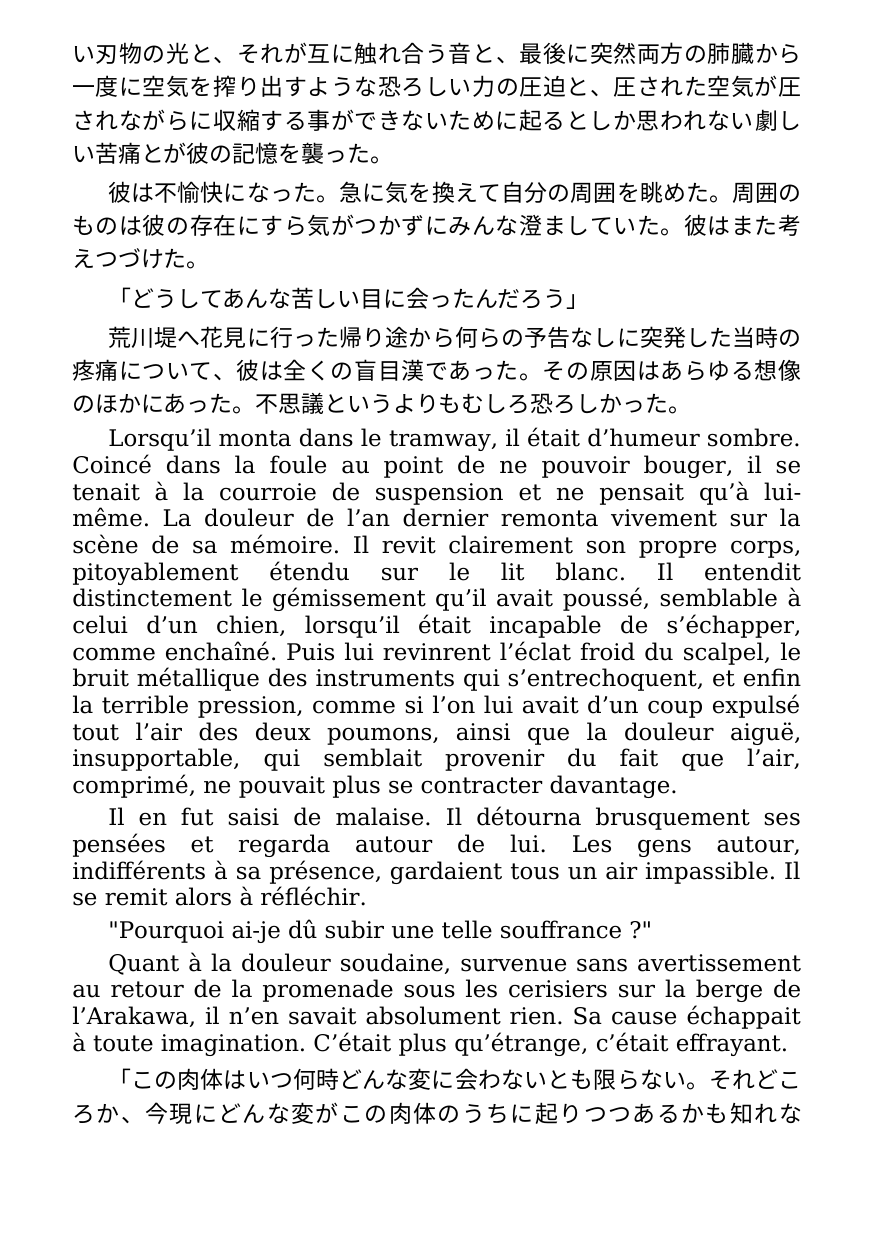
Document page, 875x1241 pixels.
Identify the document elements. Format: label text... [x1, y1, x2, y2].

text Lorsqu’il monta dans le tramway, il était d’humeur sombre. Coincé dans la foule au point de ne pouvoir bouger, il se tenait à la courroie de suspension et ne pensait qu’à lui-même. La douleur de l’an dernier remonta vivement sur la scène de sa mémoire. Il revit clairement son propre corps, pitoyablement étendu sur le lit blanc. Il entendit distinctement le gémissement qu’il avait poussé, semblable à celui d’un chien, lorsqu’il était incapable de s’échapper, comme enchaîné. Puis lui revinrent l’éclat froid du scalpel, le bruit métallique des instruments qui s’entrechoquent, et enfin la terrible pression, comme si l’on lui avait d’un coup expulsé tout l’air des deux poumons, ainsi que la douleur aiguë, insupportable, qui semblait provenir du fait que l’air, comprimé, ne pouvait plus se contracter davantage. [72, 425, 802, 799]
text 彼は不愉快になった。急に気を換えて自分の周囲を眺めた。周囲のものは彼の存在にすら気がつかずにみんな澄ましていた。彼はまた考えつづけた。 [72, 175, 802, 274]
text 「どうしてあんな苦しい目に会ったんだろう」 [72, 281, 802, 314]
text い刃物の光と、それが互に触れ合う音と、最後に突然両方の肺臓から一度に空気を搾り出すような恐ろしい力の圧迫と、圧された空気が圧されながらに収縮する事ができないために起るとしか思われない劇しい苦痛とが彼の記憶を襲った。 [72, 36, 802, 169]
text Quant à la douleur soudaine, survenue sans avertissement au retour de la promenade sous les cerisiers sur la berge de l’Arakawa, il n’en savait absolument rien. Sa cause échappait à toute imagination. C’était plus qu’étrange, c’était effrayant. [72, 950, 802, 1056]
text 「この肉体はいつ何時どんな変に会わないとも限らない。それどころか、今現にどんな変がこの肉体のうちに起りつつあるかも知れな [72, 1062, 802, 1129]
text "Pourquoi ai-je dû subir une telle souffrance ?" [72, 917, 802, 944]
text Il en fut saisi de malaise. Il détourna brusquement ses pensées et regarda autour de lui. Les gens autour, indifférents à sa présence, gardaient tous un air impassible. Il se remit alors à réfléchir. [72, 804, 802, 911]
text 荒川堤へ花見に行った帰り途から何らの予告なしに突発した当時の疼痛について、彼は全くの盲目漢であった。その原因はあらゆる想像のほかにあった。不思議というよりもむしろ恐ろしかった。 [72, 320, 802, 419]
